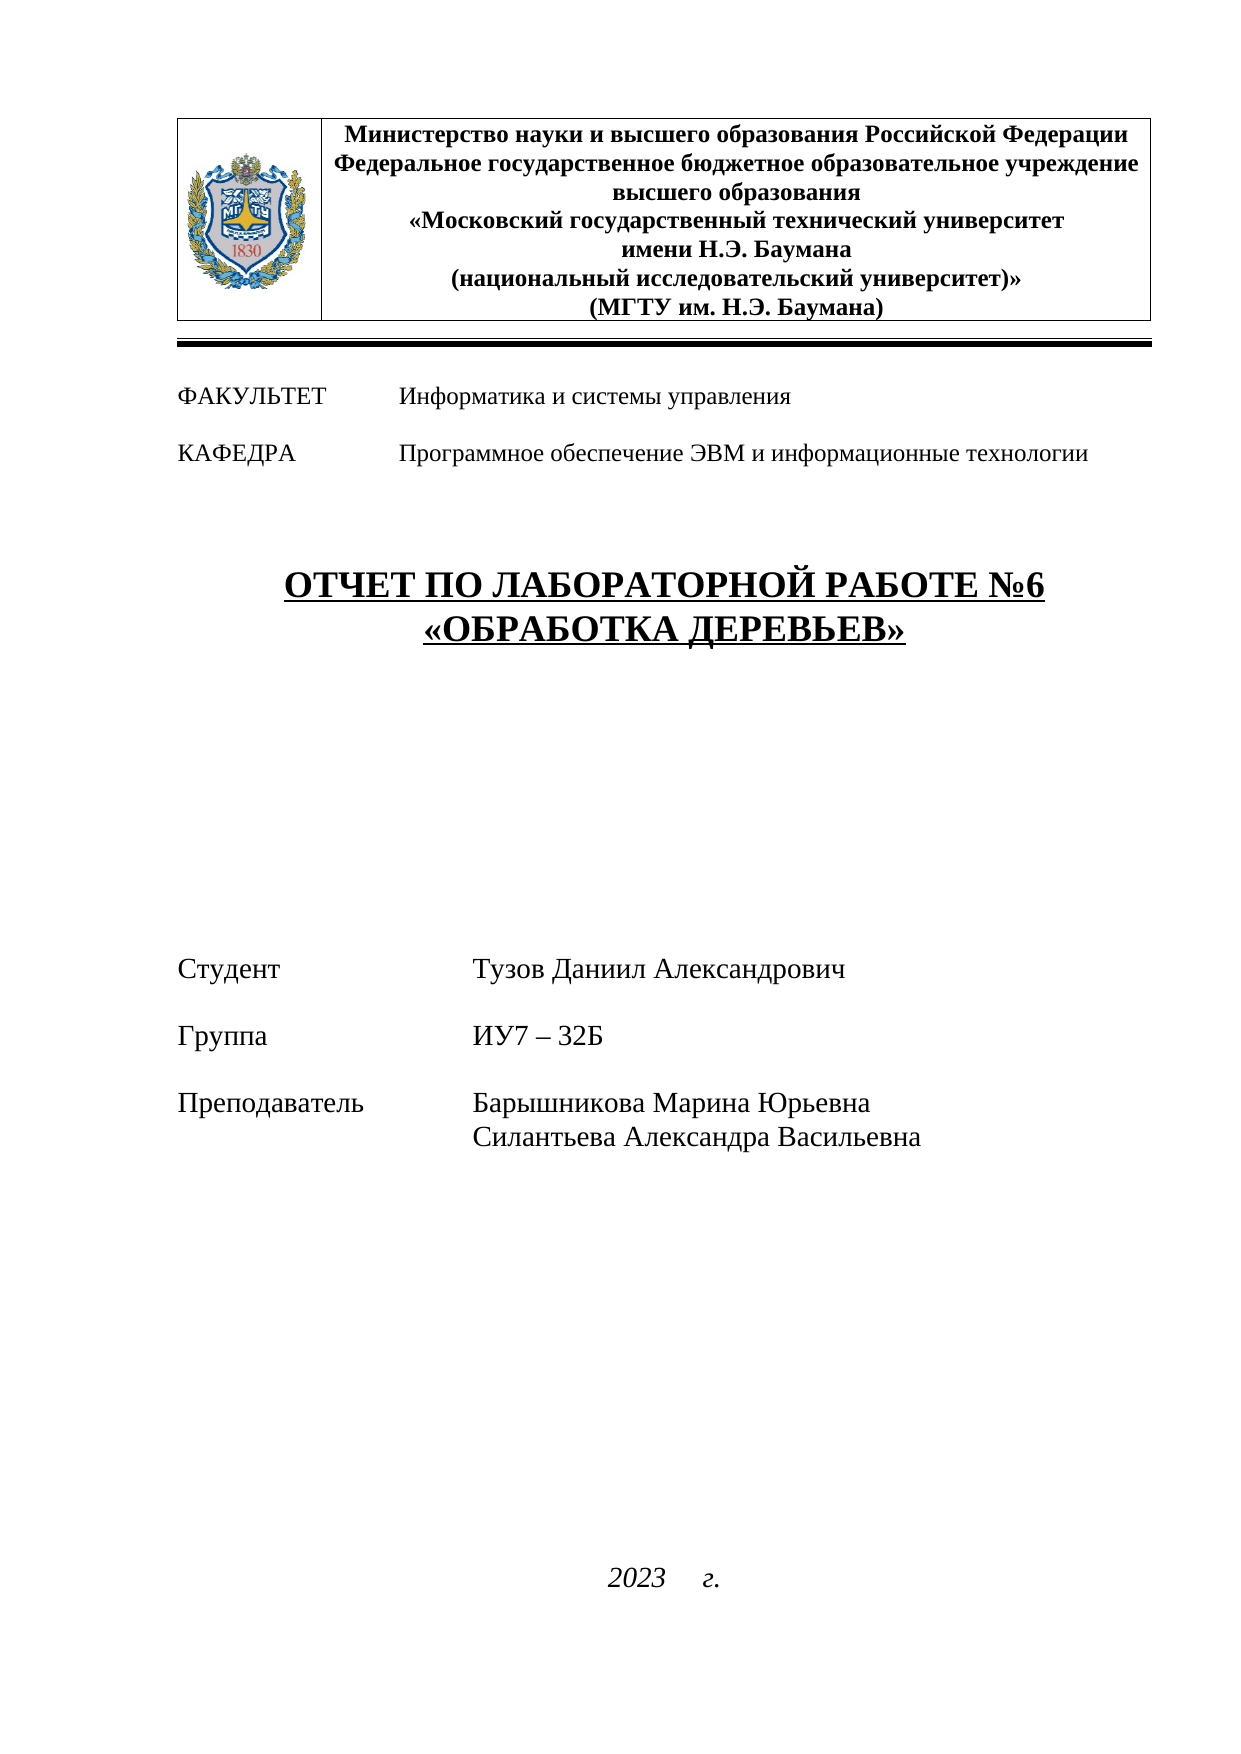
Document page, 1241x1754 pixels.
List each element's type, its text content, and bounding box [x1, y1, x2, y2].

text Студент Тузов Даниил Александрович [177, 951, 1152, 984]
table_header [178, 119, 321, 320]
table_header Министерство науки и высшего образования Российской Федерации Федеральное государственное бюджетное образовательное учреждение высшего образования «Московский государственный технический университет имени Н.Э. Баумана (национальный исследовательский университет)» (МГТУ им. Н.Э. Баумана) [322, 119, 1150, 320]
text КАФЕДРА Программное обеспечение ЭВМ и информационные технологии [177, 438, 1152, 467]
text ФАКУЛЬТЕТ Информатика и системы управления [177, 381, 1152, 409]
text Группа ИУ7 – 32Б [177, 1018, 1152, 1052]
text Силантьева Александра Васильевна [177, 1119, 1152, 1152]
picture [196, 153, 307, 290]
text Преподаватель Барышникова Марина Юрьевна [177, 1085, 1152, 1119]
text «ОБРАБОТКА ДЕРЕВЬЕВ» [177, 606, 1152, 649]
text 2023 г. [177, 1561, 1152, 1594]
text ОТЧЕТ ПО ЛАБОРАТОРНОЙ РАБОТЕ №6 [177, 563, 1152, 606]
